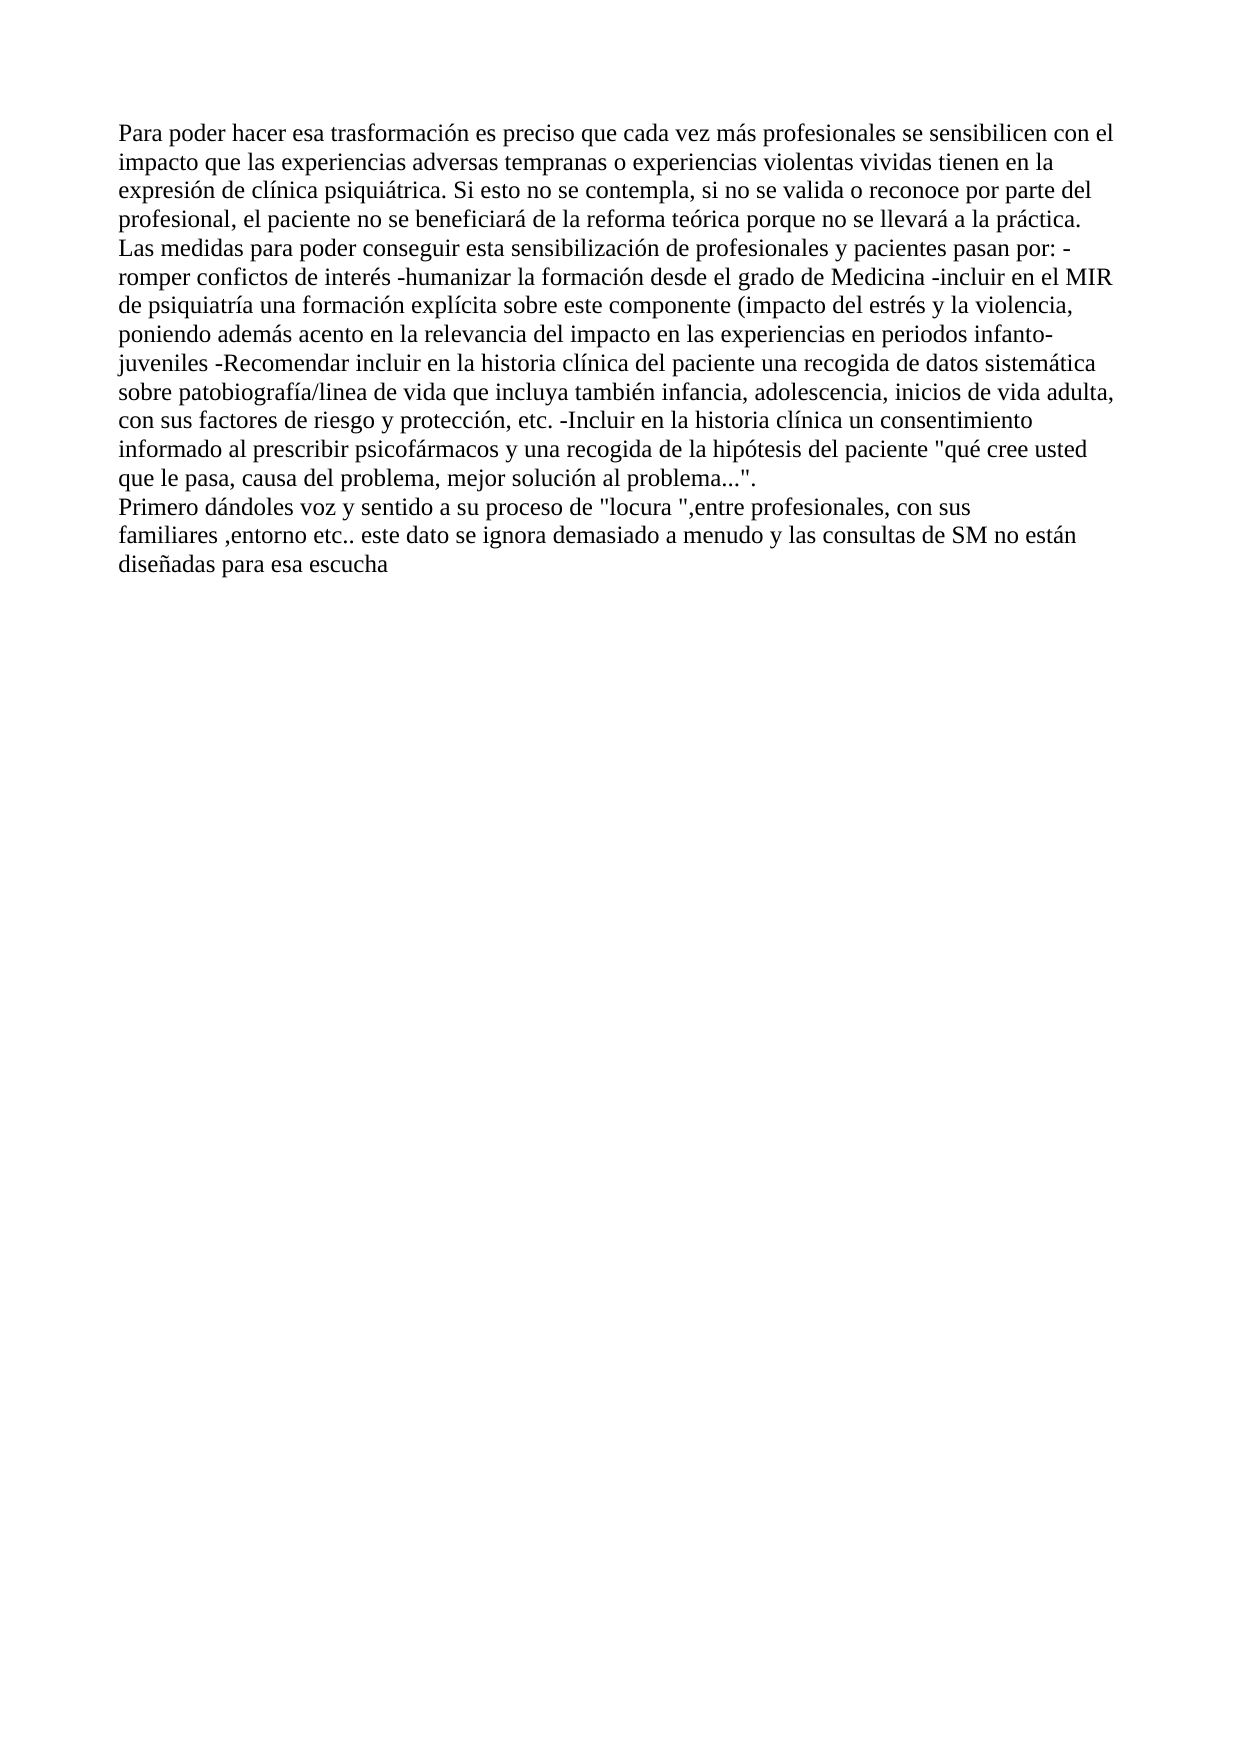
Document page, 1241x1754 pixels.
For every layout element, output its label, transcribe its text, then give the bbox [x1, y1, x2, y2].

text Primero dándoles voz y sentido a su proceso de "locura ",entre profesionales, con sus familiares ,entorno etc.. este dato se ignora demasiado a menudo y las consultas de SM no están diseñadas para esa escucha [118, 492, 1122, 578]
text Para poder hacer esa trasformación es preciso que cada vez más profesionales se sensibilicen con el impacto que las experiencias adversas tempranas o experiencias violentas vividas tienen en la expresión de clínica psiquiátrica. Si esto no se contempla, si no se valida o reconoce por parte del profesional, el paciente no se beneficiará de la reforma teórica porque no se llevará a la práctica. Las medidas para poder conseguir esta sensibilización de profesionales y pacientes pasan por: -romper confictos de interés -humanizar la formación desde el grado de Medicina -incluir en el MIR de psiquiatría una formación explícita sobre este componente (impacto del estrés y la violencia, poniendo además acento en la relevancia del impacto en las experiencias en periodos infanto-juveniles -Recomendar incluir en la historia clínica del paciente una recogida de datos sistemática sobre patobiografía/linea de vida que incluya también infancia, adolescencia, inicios de vida adulta, con sus factores de riesgo y protección, etc. -Incluir en la historia clínica un consentimiento informado al prescribir psicofármacos y una recogida de la hipótesis del paciente "qué cree usted que le pasa, causa del problema, mejor solución al problema...". [118, 118, 1122, 492]
